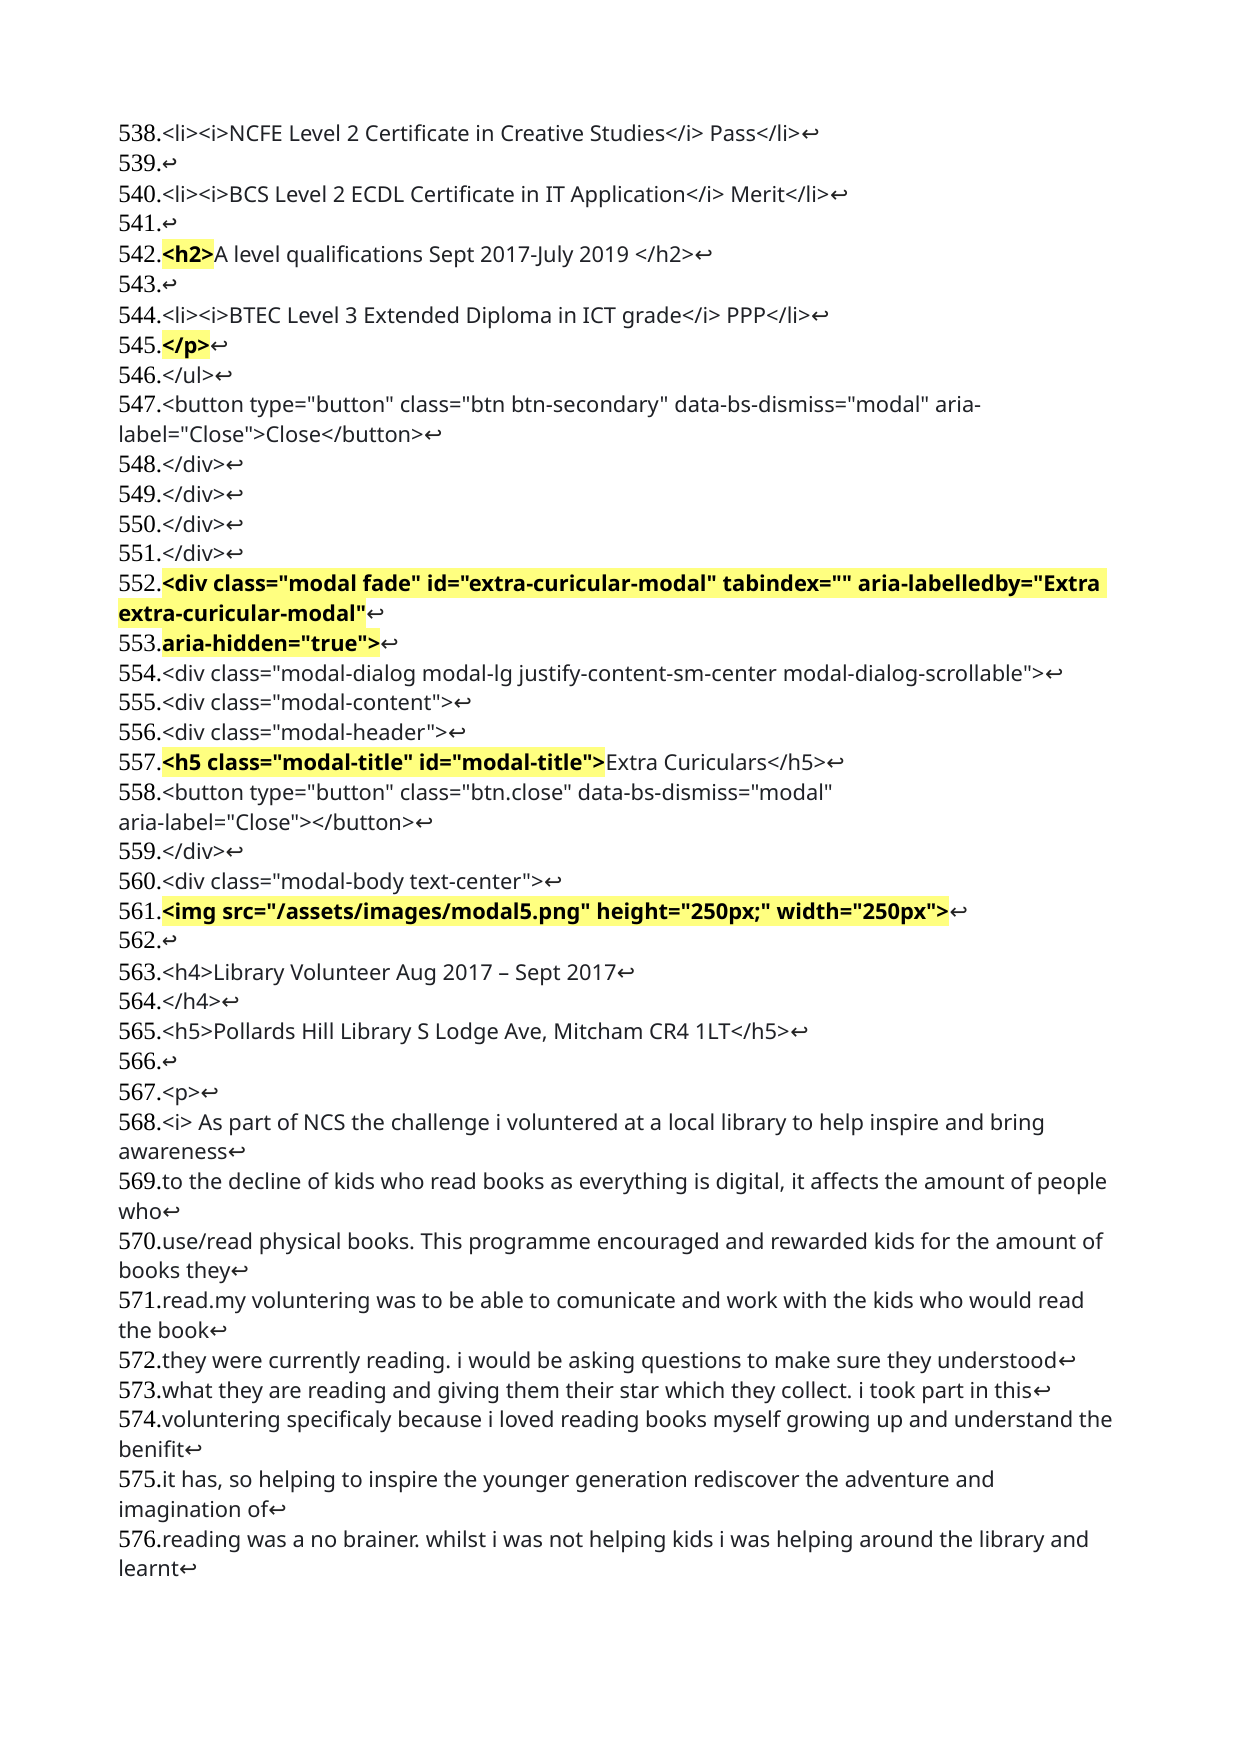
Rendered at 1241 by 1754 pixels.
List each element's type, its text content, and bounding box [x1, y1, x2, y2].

list </ul>↩ [118, 359, 1122, 389]
list </div>↩ [118, 449, 1122, 479]
list reading was a no brainer. whilst i was not helping kids i was helping around the library and learnt↩ [118, 1523, 1122, 1583]
list <div class="modal-body text-center">↩ [118, 866, 1122, 896]
list ↩ [118, 148, 1122, 179]
list <li><i>BCS Level 2 ECDL Certificate in IT Application</i> Merit</li>↩ [118, 179, 1122, 208]
list </div>↩ [118, 538, 1122, 568]
list what they are reading and giving them their star which they collect. i took part in this↩ [118, 1374, 1122, 1404]
list <p>↩ [118, 1077, 1122, 1106]
list ↩ [118, 269, 1122, 300]
list <div class="modal-content">↩ [118, 687, 1122, 717]
list </h4>↩ [118, 986, 1122, 1016]
list <img src="/assets/images/modal5.png" height="250px;" width="250px">↩ [118, 896, 1122, 926]
list </div>↩ [118, 508, 1122, 538]
list </div>↩ [118, 836, 1122, 866]
list to the decline of kids who read books as everything is digital, it affects the amount of people who↩ [118, 1166, 1122, 1226]
list <div class="modal fade" id="extra-curicular-modal" tabindex="" aria-labelledby="Extra extra-curicular-modal"↩ [118, 568, 1122, 628]
list <h5>Pollards Hill Library S Lodge Ave, Mitcham CR4 1LT</h5>↩ [118, 1016, 1122, 1046]
list ↩ [118, 208, 1122, 239]
list <i> As part of NCS the challenge i voluntered at a local library to help inspire and bring awareness↩ [118, 1106, 1122, 1166]
list <h4>Library Volunteer Aug 2017 – Sept 2017↩ [118, 956, 1122, 986]
list ↩ [118, 1046, 1122, 1077]
list <li><i>NCFE Level 2 Certificate in Creative Studies</i> Pass</li>↩ [118, 118, 1122, 148]
list <h5 class="modal-title" id="modal-title">Extra Curiculars</h5>↩ [118, 747, 1122, 777]
list <div class="modal-header">↩ [118, 717, 1122, 747]
list <button type="button" class="btn btn-secondary" data-bs-dismiss="modal" aria-label="Close">Close</button>↩ [118, 389, 1122, 449]
list <button type="button" class="btn.close" data-bs-dismiss="modal" aria-label="Close"></button>↩ [118, 777, 1122, 836]
list <h2>A level qualifications Sept 2017-July 2019 </h2>↩ [118, 239, 1122, 269]
list <li><i>BTEC Level 3 Extended Diploma in ICT grade</i> PPP</li>↩ [118, 300, 1122, 330]
list use/read physical books. This programme encouraged and rewarded kids for the amount of books they↩ [118, 1226, 1122, 1285]
list read.my voluntering was to be able to comunicate and work with the kids who would read the book↩ [118, 1285, 1122, 1345]
list </p>↩ [118, 330, 1122, 359]
list it has, so helping to inspire the younger generation rediscover the adventure and imagination of↩ [118, 1464, 1122, 1523]
list aria-hidden="true">↩ [118, 628, 1122, 657]
list they were currently reading. i would be asking questions to make sure they understood↩ [118, 1345, 1122, 1374]
list ↩ [118, 926, 1122, 956]
list </div>↩ [118, 479, 1122, 508]
list <div class="modal-dialog modal-lg justify-content-sm-center modal-dialog-scrollable">↩ [118, 657, 1122, 687]
list voluntering specificaly because i loved reading books myself growing up and understand the benifit↩ [118, 1404, 1122, 1464]
